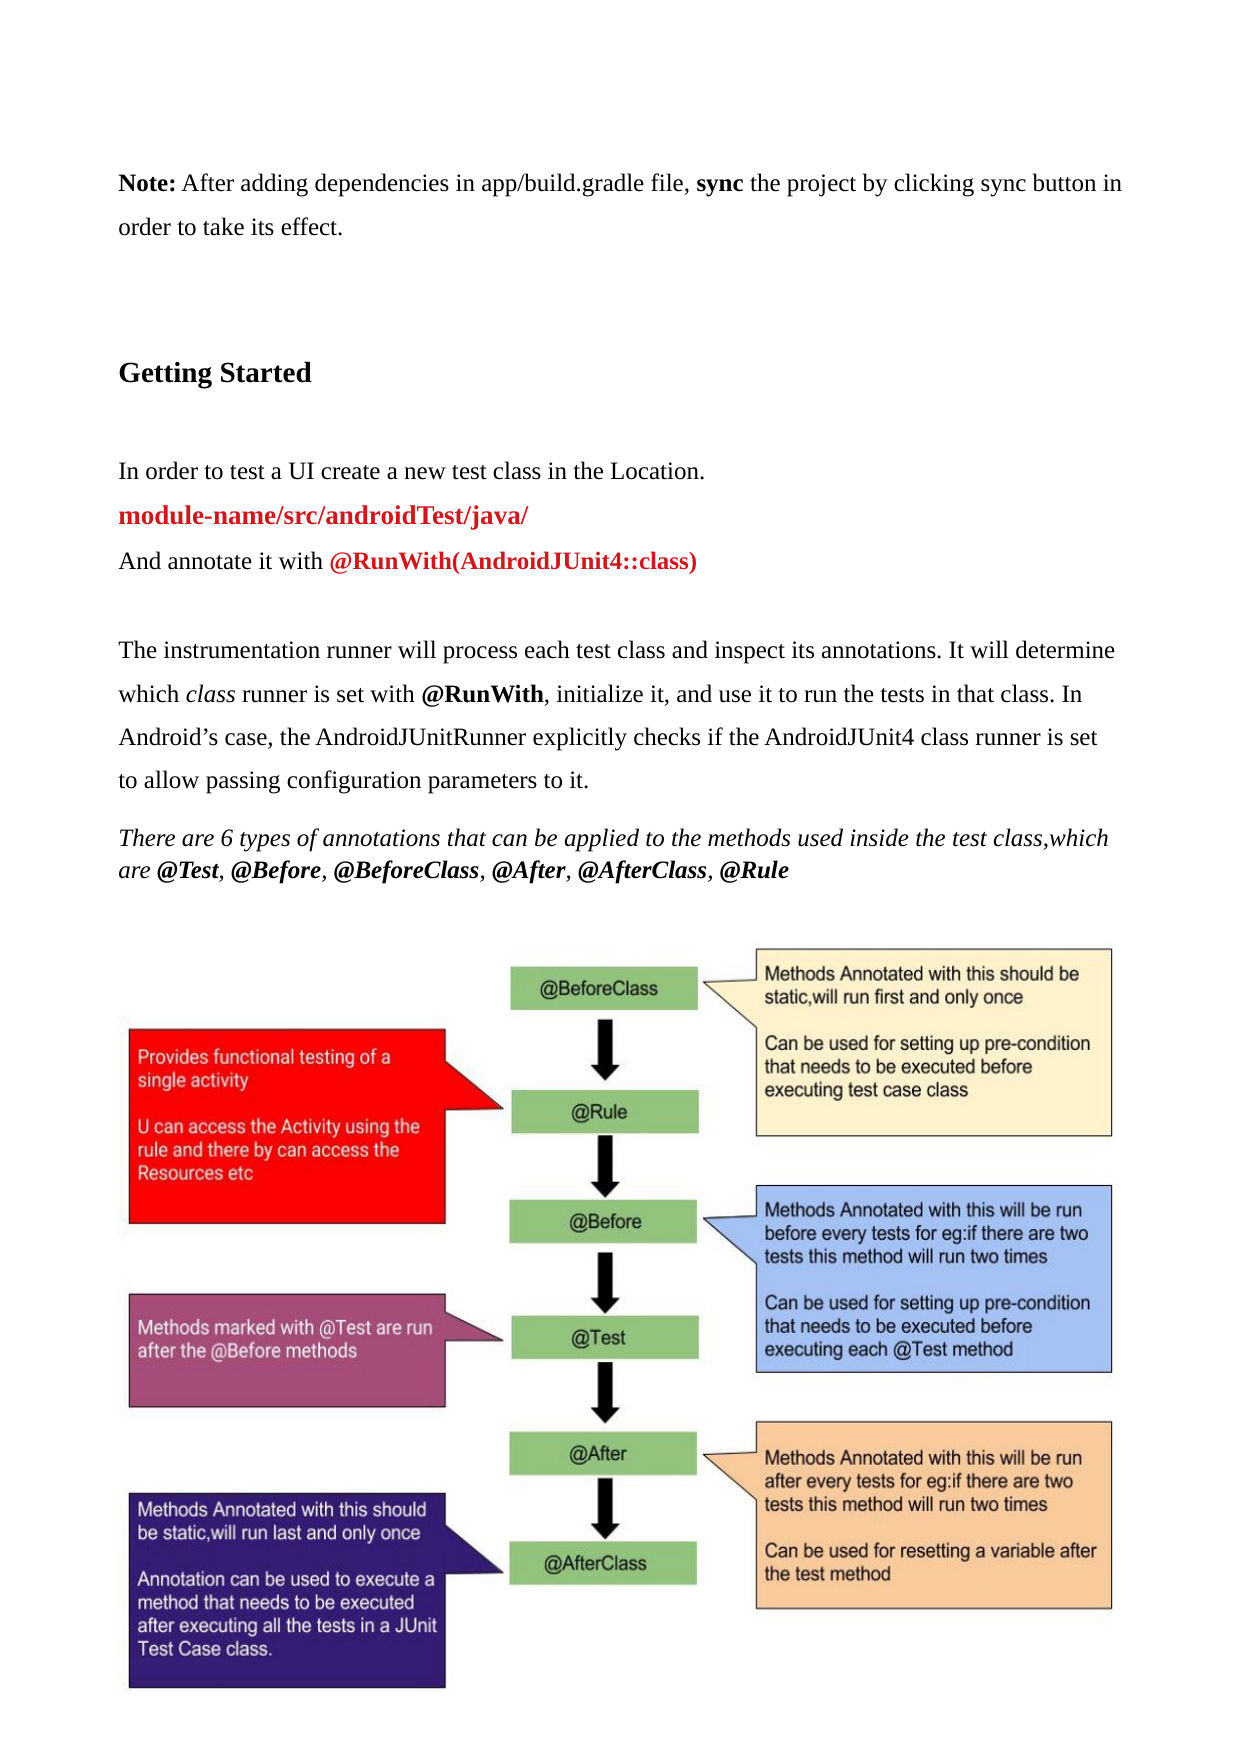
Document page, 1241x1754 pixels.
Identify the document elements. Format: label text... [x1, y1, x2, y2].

text The instrumentation runner will process each test class and inspect its annotations. It will determine which class runner is set with @RunWith, initialize it, and use it to run the tests in that class. In Android’s case, the AndroidJUnitRunner explicitly checks if the AndroidJUnit4 class runner is set to allow passing configuration parameters to it. [118, 636, 1122, 794]
text Getting Started [118, 355, 1122, 389]
text Note: After adding dependencies in app/build.gradle file, sync the project by clicking sync button in order to take its effect. [118, 168, 1122, 240]
text There are 6 types of annotations that can be applied to the methods used inside the test class,which are @Test, @Before, @BeforeClass, @After, @AfterClass, @Rule [118, 823, 1122, 884]
text In order to test a UI create a new test class in the Location. [118, 456, 1122, 485]
text And annotate it with @RunWith(AndroidJUnit4::class) [118, 546, 1122, 574]
text module-name/src/androidTest/java/ [118, 499, 1122, 530]
picture [116, 916, 1121, 1725]
